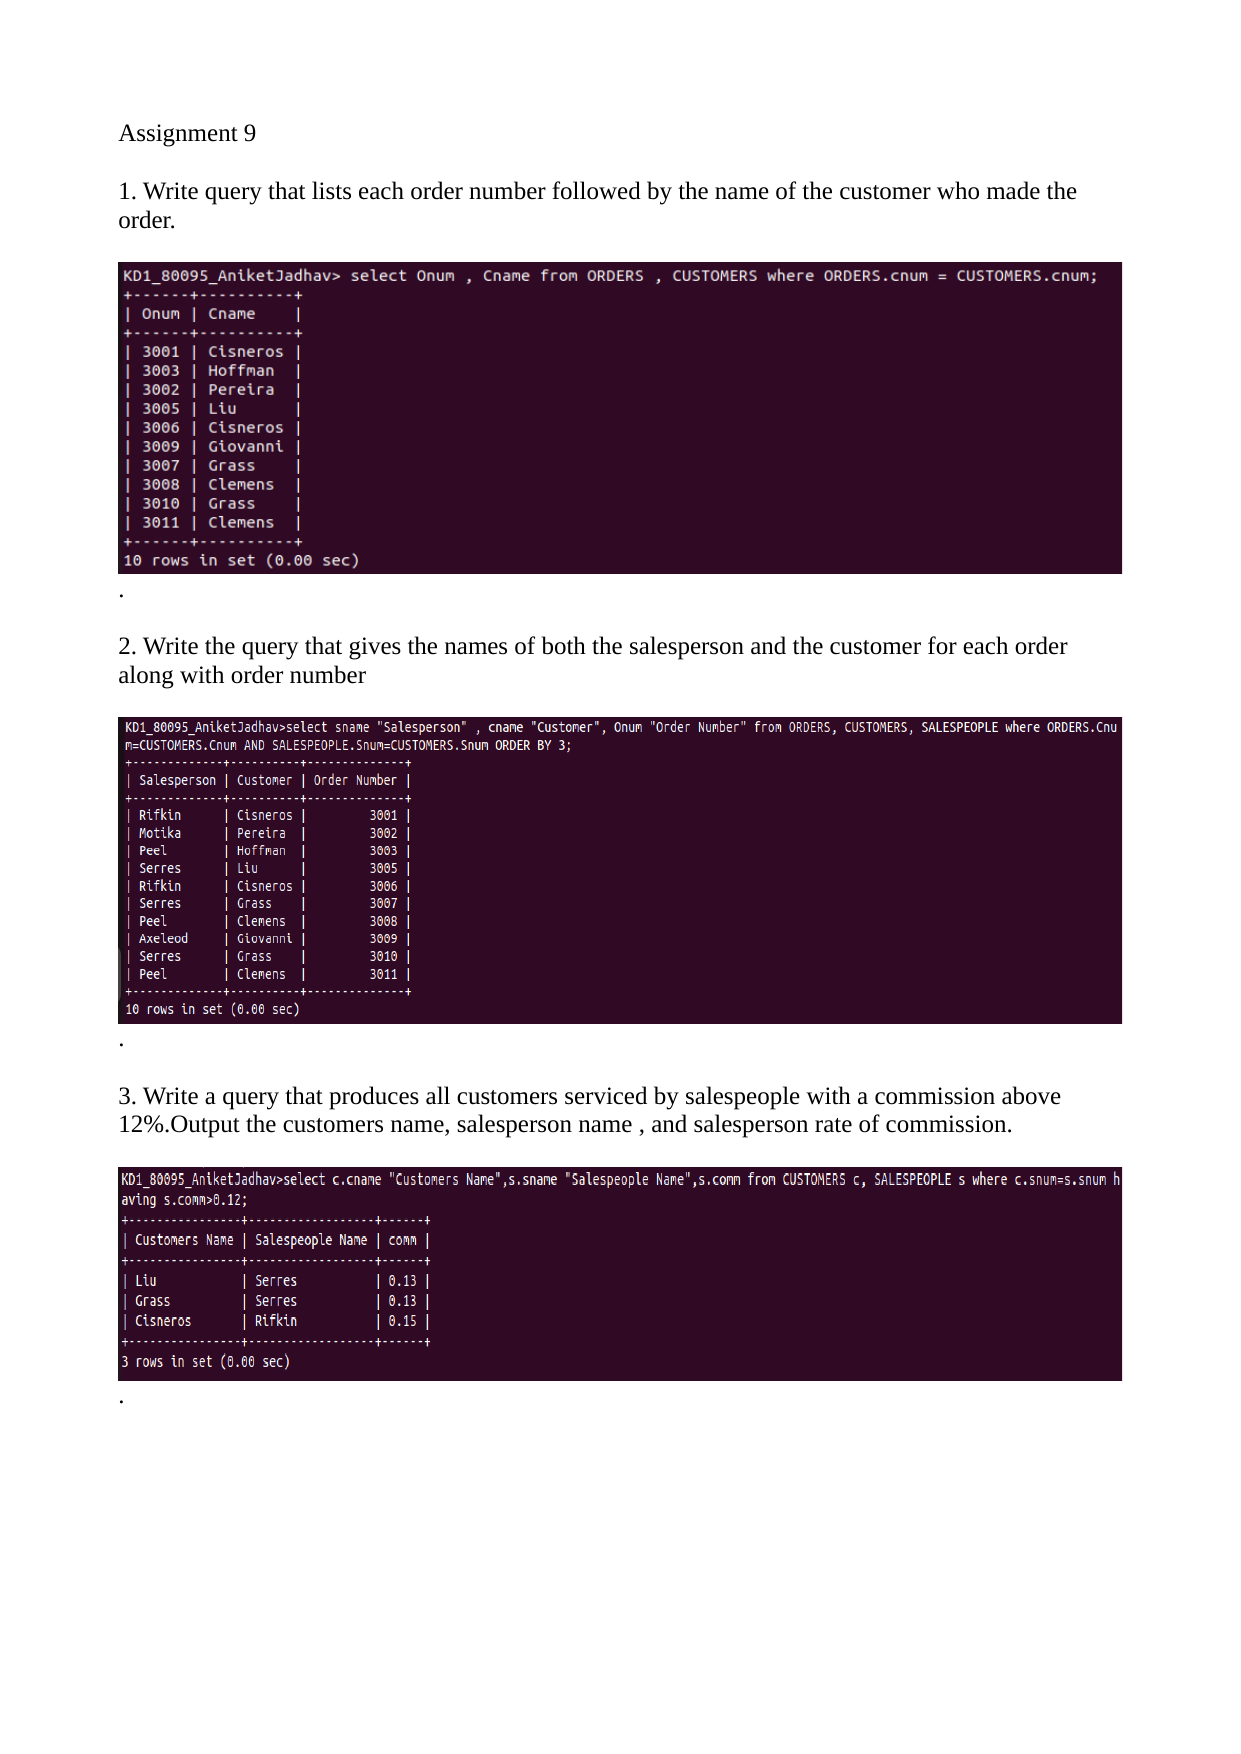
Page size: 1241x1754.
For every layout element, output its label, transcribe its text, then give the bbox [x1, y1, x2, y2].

picture [118, 717, 1123, 1024]
picture [118, 262, 1123, 574]
text . [118, 1024, 1122, 1052]
text . [118, 1381, 1122, 1409]
picture [118, 1167, 1123, 1381]
text . [118, 574, 1122, 602]
text 3. Write a query that produces all customers serviced by salespeople with a commission above 12%.Output the customers name, salesperson name , and salesperson rate of commission. [118, 1081, 1122, 1138]
text 1. Write query that lists each order number followed by the name of the customer who made the order. [118, 176, 1122, 234]
text 2. Write the query that gives the names of both the salesperson and the customer for each order along with order number [118, 631, 1122, 689]
